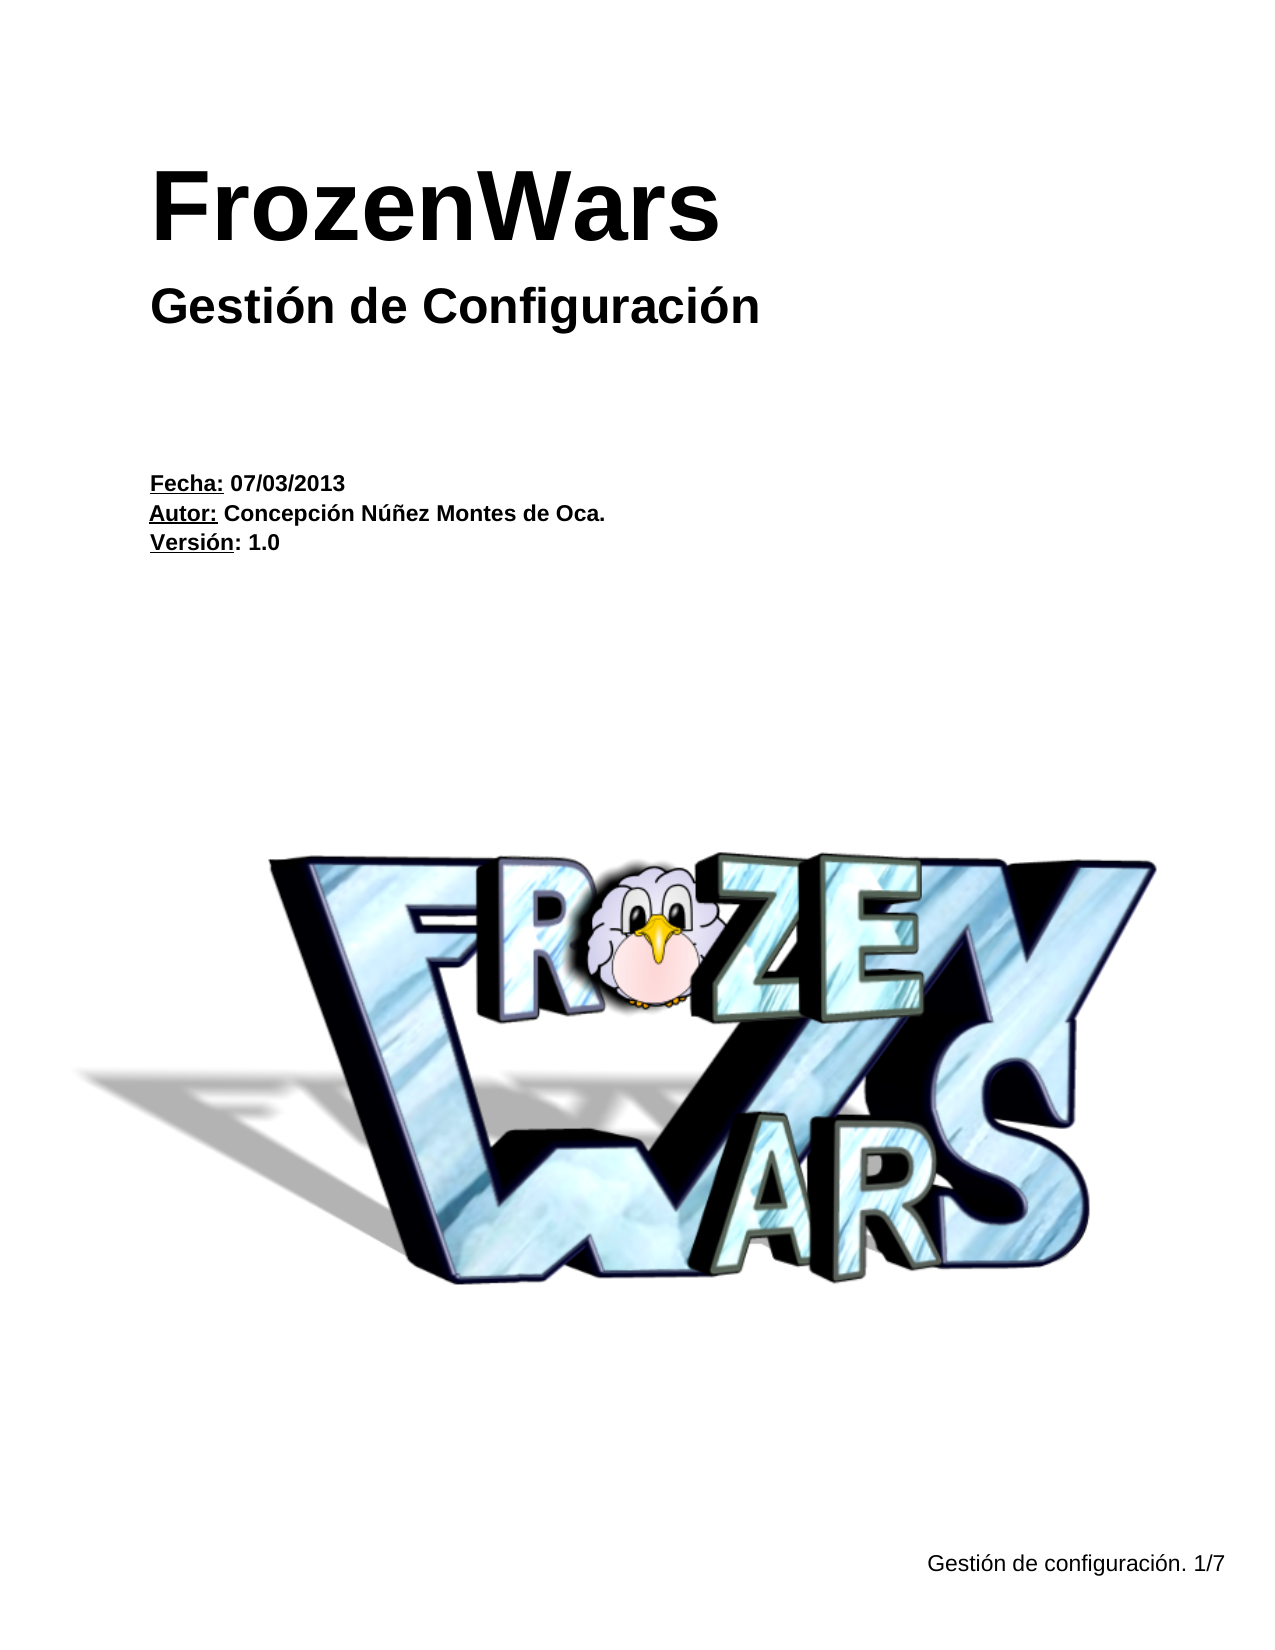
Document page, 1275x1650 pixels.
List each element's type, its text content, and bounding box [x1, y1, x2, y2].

text Versión: 1.0 [150, 530, 1125, 555]
text FrozenWars [150, 150, 1125, 262]
text Gestión de Configuración [150, 278, 1125, 334]
picture [59, 847, 1158, 1286]
text Autor: Concepción Núñez Montes de Oca. [148, 500, 1108, 526]
text Fecha: 07/03/2013 [150, 471, 1125, 497]
